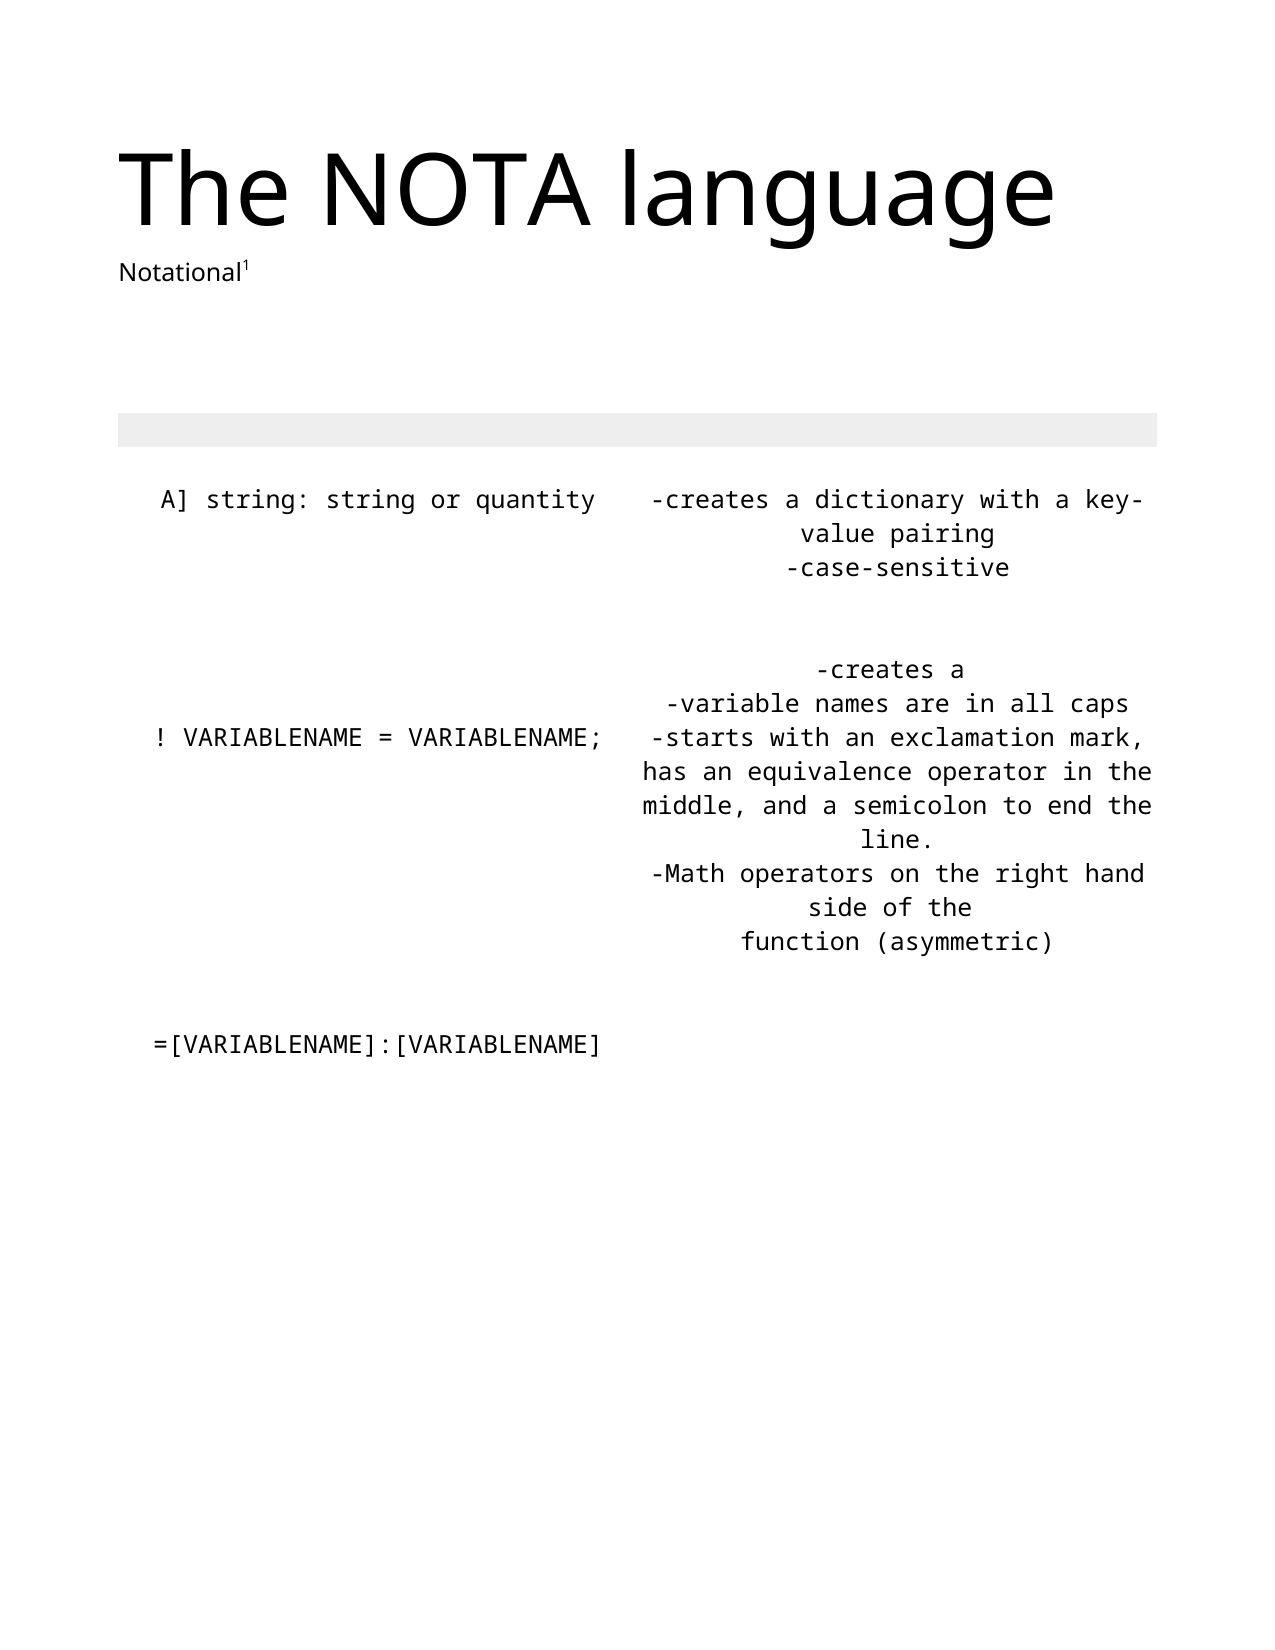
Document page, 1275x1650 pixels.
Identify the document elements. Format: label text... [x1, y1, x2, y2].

table_cell [638, 1231, 1157, 1265]
table_cell [118, 1197, 637, 1231]
table_cell [118, 1265, 637, 1299]
table_cell [638, 1129, 1157, 1162]
table_header [118, 413, 1157, 447]
table_cell [118, 1094, 637, 1128]
table_cell ! VARIABLENAME = VARIABLENAME; [118, 618, 637, 992]
table_cell -creates a -variable names are in all caps -starts with an exclamation mark, has an equivalence operator in the middle, and a semicolon to end the line. -Math operators on the right hand side of the function (asymmetric) [638, 618, 1157, 992]
table_cell [118, 1299, 637, 1333]
table_cell =[VARIABLENAME]:[VARIABLENAME] [118, 992, 637, 1094]
table_cell A] string: string or quantity [118, 447, 637, 617]
table_cell [638, 1299, 1157, 1333]
table_cell -creates a dictionary with a key-value pairing -case-sensitive [638, 447, 1157, 617]
table_cell [638, 1094, 1157, 1128]
table_cell [118, 1163, 637, 1197]
table_cell [118, 1129, 637, 1162]
table_cell [638, 1197, 1157, 1231]
table_cell [638, 1163, 1157, 1197]
table_cell [638, 992, 1157, 1094]
table_cell [638, 1265, 1157, 1299]
table_cell [118, 1231, 637, 1265]
